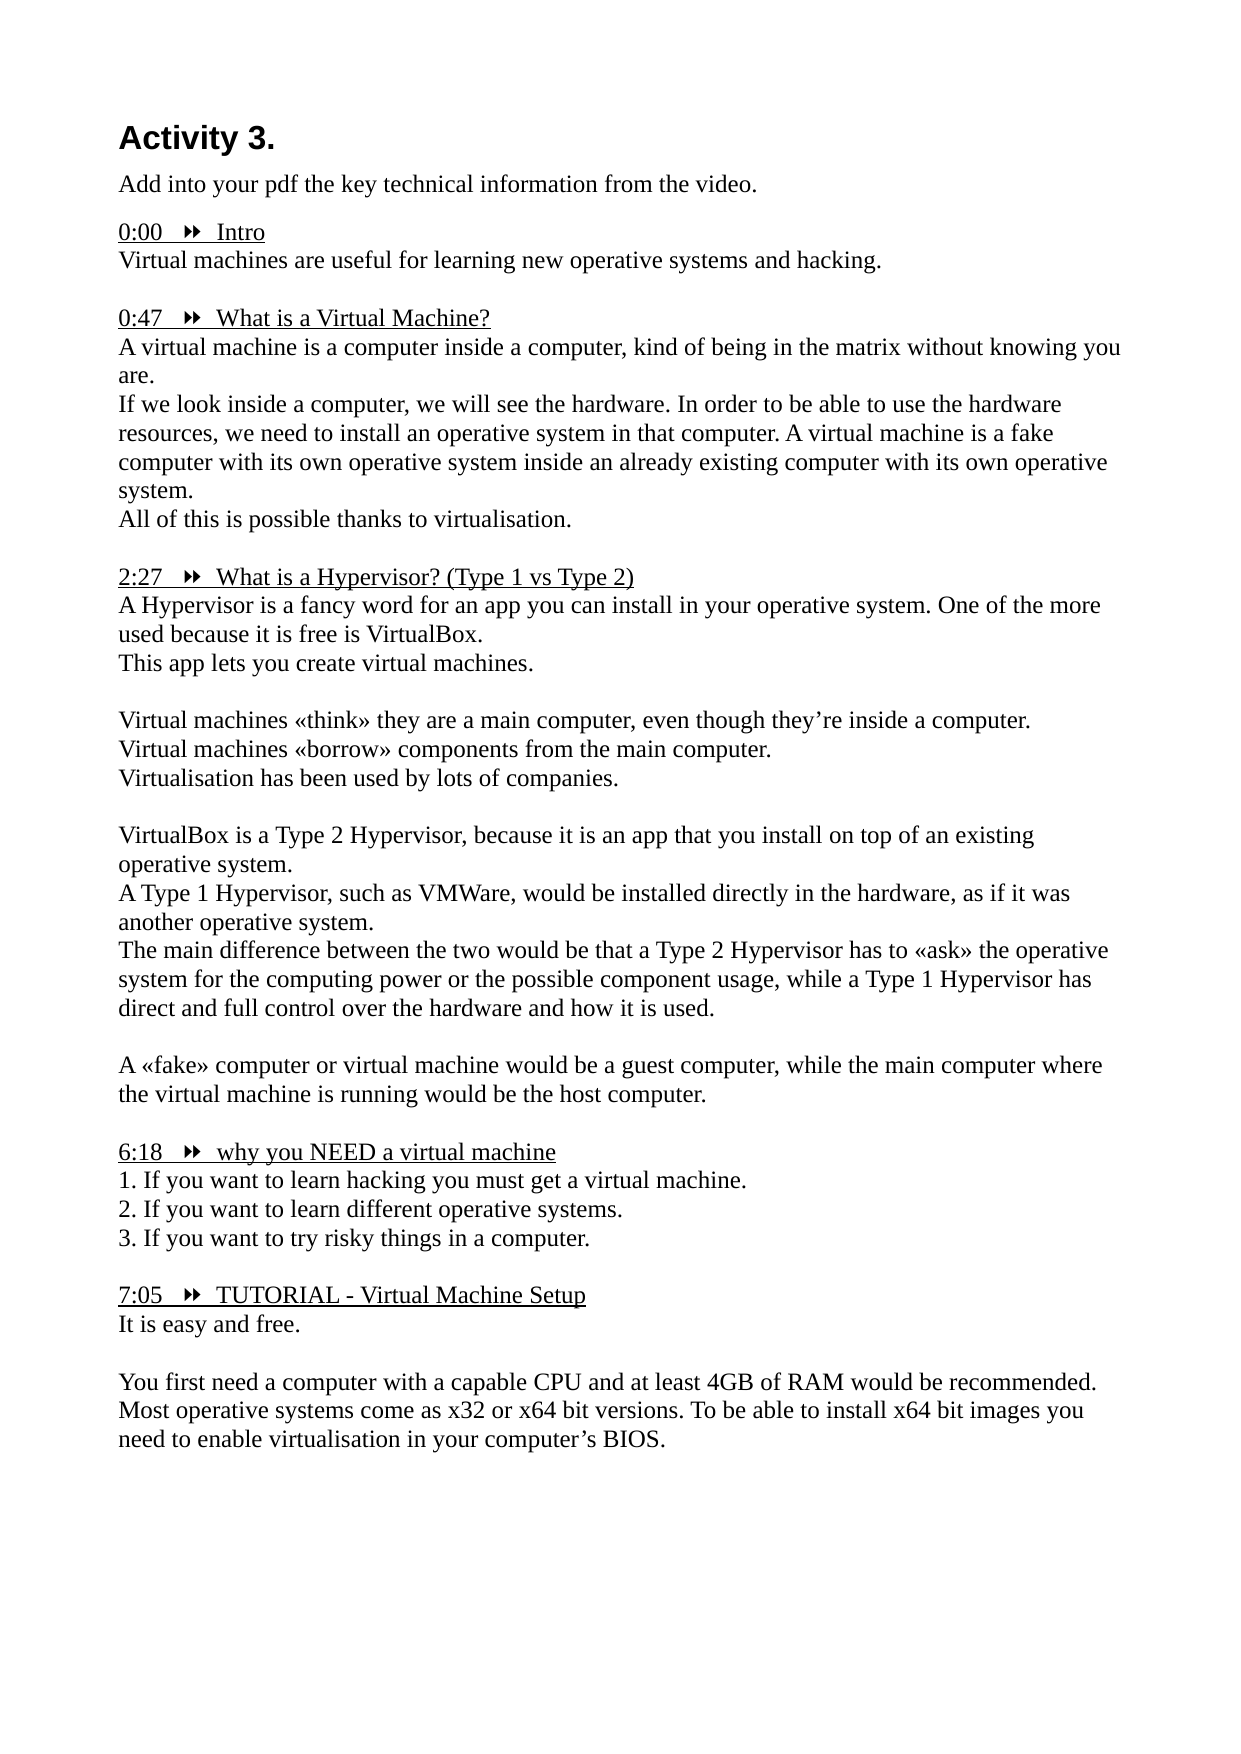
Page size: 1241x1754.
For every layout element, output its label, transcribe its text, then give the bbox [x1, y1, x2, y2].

text If we look inside a computer, we will see the hardware. In order to be able to use the hardware resources, we need to install an operative system in that computer. A virtual machine is a fake computer with its own operative system inside an already existing computer with its own operative system. [118, 389, 1122, 504]
text 6:18 ⏩ why you NEED a virtual machine [118, 1137, 1122, 1165]
text VirtualBox is a Type 2 Hypervisor, because it is an app that you install on top of an existing operative system. [118, 820, 1122, 878]
text This app lets you create virtual machines. [118, 648, 1122, 677]
text 2. If you want to learn different operative systems. [118, 1194, 1122, 1223]
text Virtual machines «think» they are a main computer, even though they’re inside a computer. [118, 705, 1122, 734]
text Virtual machines «borrow» components from the main computer. [118, 734, 1122, 763]
text 0:47 ⏩ What is a Virtual Machine? [118, 303, 1122, 332]
text A Hypervisor is a fancy word for an app you can install in your operative system. One of the more used because it is free is VirtualBox. [118, 590, 1122, 648]
text It is easy and free. [118, 1309, 1122, 1338]
text Add into your pdf the key technical information from the video. [118, 169, 1122, 198]
text 0:00 ⏩ Intro [118, 217, 1122, 245]
text 1. If you want to learn hacking you must get a virtual machine. [118, 1165, 1122, 1194]
text 2:27 ⏩ What is a Hypervisor? (Type 1 vs Type 2) [118, 562, 1122, 590]
text 7:05 ⏩ TUTORIAL - Virtual Machine Setup [118, 1280, 1122, 1309]
text Virtualisation has been used by lots of companies. [118, 763, 1122, 792]
text Most operative systems come as x32 or x64 bit versions. To be able to install x64 bit images you need to enable virtualisation in your computer’s BIOS. [118, 1395, 1122, 1453]
text All of this is possible thanks to virtualisation. [118, 504, 1122, 533]
text Virtual machines are useful for learning new operative systems and hacking. [118, 245, 1122, 274]
text The main difference between the two would be that a Type 2 Hypervisor has to «ask» the operative system for the computing power or the possible component usage, while a Type 1 Hypervisor has direct and full control over the hardware and how it is used. [118, 935, 1122, 1022]
subtitle Activity 3. [118, 118, 1122, 157]
text A «fake» computer or virtual machine would be a guest computer, while the main computer where the virtual machine is running would be the host computer. [118, 1050, 1122, 1108]
text A Type 1 Hypervisor, such as VMWare, would be installed directly in the hardware, as if it was another operative system. [118, 878, 1122, 935]
text 3. If you want to try risky things in a computer. [118, 1223, 1122, 1252]
text A virtual machine is a computer inside a computer, kind of being in the matrix without knowing you are. [118, 332, 1122, 389]
text You first need a computer with a capable CPU and at least 4GB of RAM would be recommended. [118, 1367, 1122, 1395]
